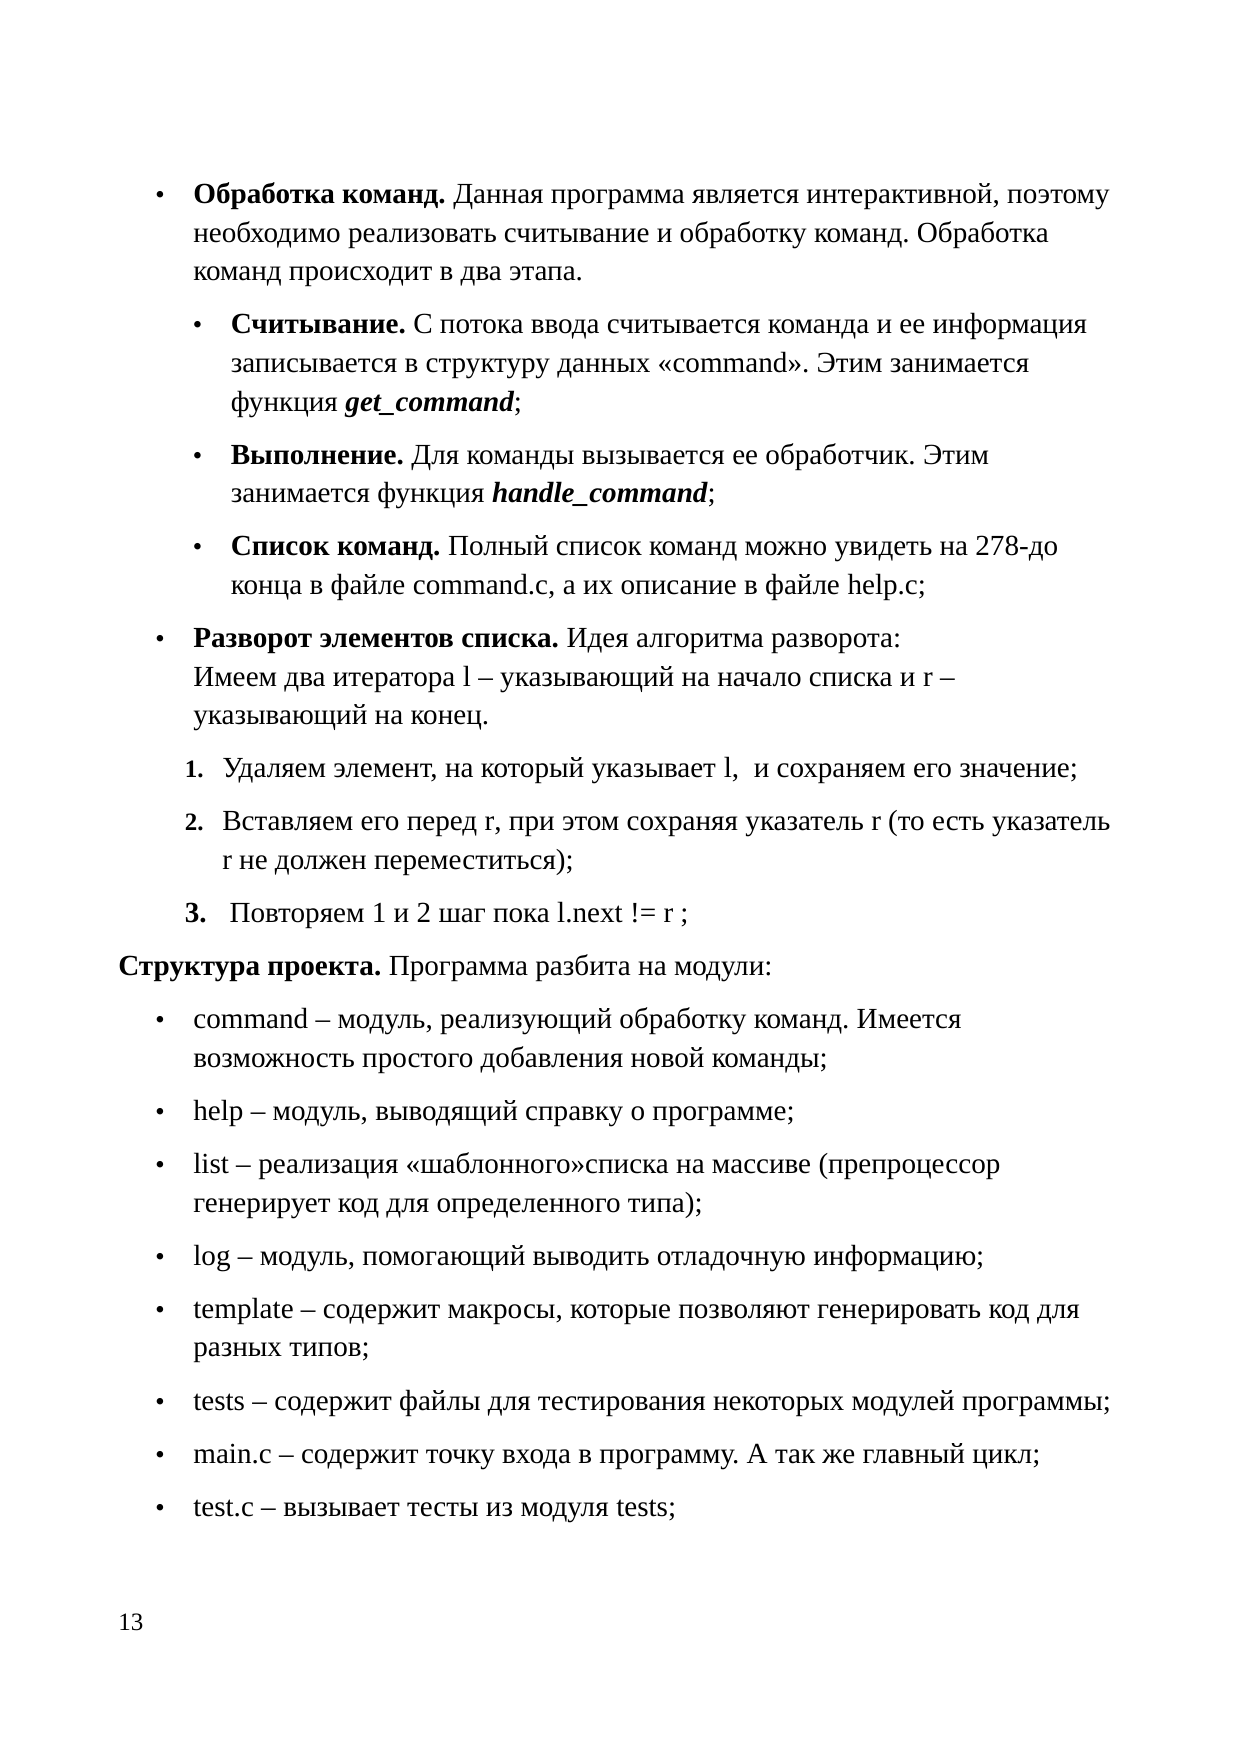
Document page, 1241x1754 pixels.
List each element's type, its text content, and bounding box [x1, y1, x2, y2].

list Считывание. С потока ввода считывается команда и ее информация записывается в структуру данных «command». Этим занимается функция get_command; [193, 307, 1122, 417]
list Вставляем его перед r, при этом сохраняя указатель r (то есть указатель r не должен переместиться); [184, 803, 1122, 876]
list tests – содержит файлы для тестирования некоторых модулей программы; [156, 1383, 1122, 1416]
list Удаляем элемент, на который указывает l, и сохраняем его значение; [184, 750, 1122, 784]
list command – модуль, реализующий обработку команд. Имеется возможность простого добавления новой команды; [156, 1001, 1122, 1073]
list main.c – содержит точку входа в программу. А так же главный цикл; [156, 1436, 1122, 1469]
list list – реализация «шаблонного»списка на массиве (препроцессор генерирует код для определенного типа); [156, 1146, 1122, 1218]
list test.c – вызывает тесты из модуля tests; [156, 1489, 1122, 1522]
list Разворот элементов списка. Идея алгоритма разворота: Имеем два итератора l – указывающий на начало списка и r – указывающий на конец. [156, 620, 1122, 731]
list help – модуль, выводящий справку о программе; [156, 1093, 1122, 1127]
list Повторяем 1 и 2 шаг пока l.next != r ; [184, 895, 1122, 929]
list Выполнение. Для команды вызывается ее обработчик. Этим занимается функция handle_command; [193, 437, 1122, 509]
list log – модуль, помогающий выводить отладочную информацию; [156, 1238, 1122, 1271]
list Обработка команд. Данная программа является интерактивной, поэтому необходимо реализовать считывание и обработку команд. Обработка команд происходит в два этапа. [156, 176, 1122, 287]
list Список команд. Полный список команд можно увидеть на 278-до конца в файле command.c, а их описание в файле help.c; [193, 528, 1122, 601]
list template – содержит макросы, которые позволяют генерировать код для разных типов; [156, 1291, 1122, 1363]
text Структура проекта. Программа разбита на модули: [118, 948, 1122, 982]
